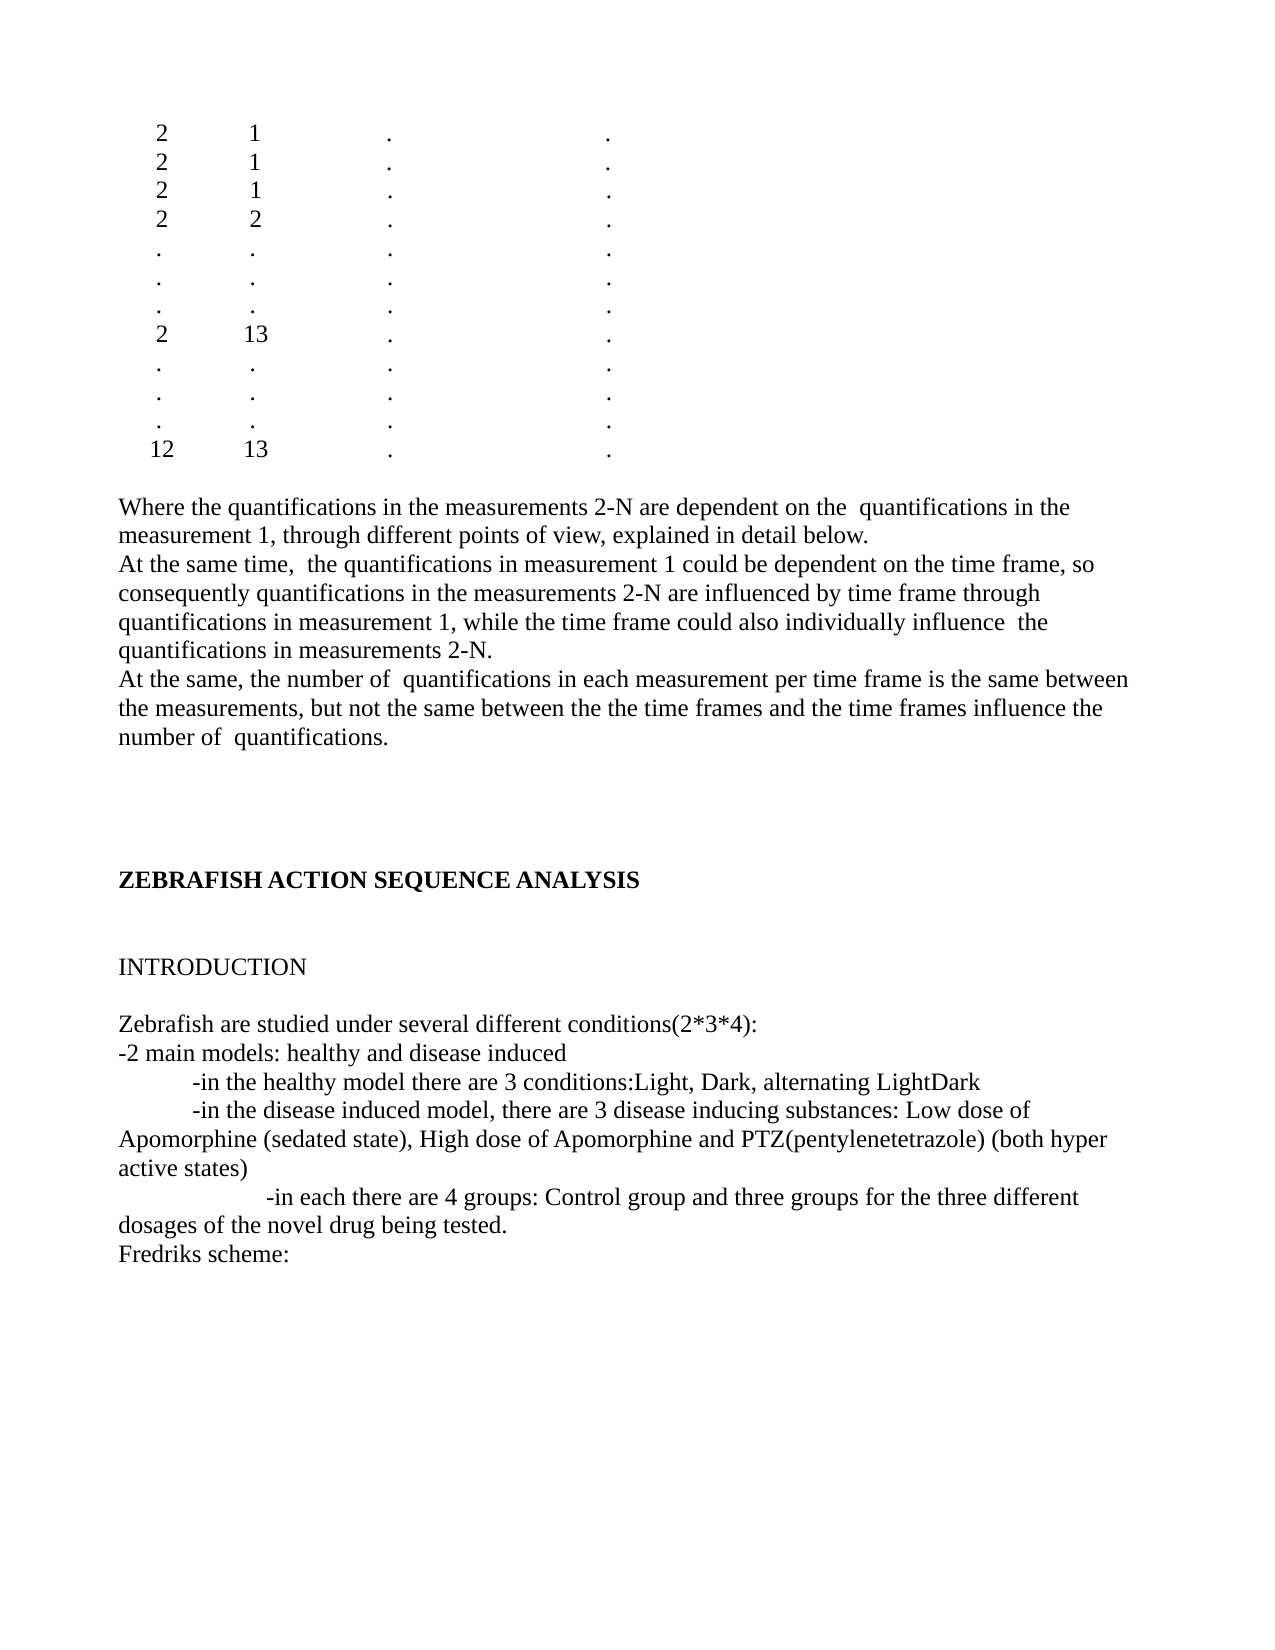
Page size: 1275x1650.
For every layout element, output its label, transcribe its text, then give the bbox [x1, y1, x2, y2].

text 2 1 . . [118, 147, 1157, 176]
text . . . . [118, 348, 1157, 377]
text INTRODUCTION [118, 952, 1157, 981]
text . . . . [118, 377, 1157, 406]
text Fredriks scheme: [118, 1239, 1157, 1268]
text At the same, the number of quantifications in each measurement per time frame is the same between the measurements, but not the same between the the time frames and the time frames influence the number of quantifications. [118, 664, 1157, 751]
text Zebrafish are studied under several different conditions(2*3*4): [118, 1009, 1157, 1038]
text -in the healthy model there are 3 conditions:Light, Dark, alternating LightDark [118, 1067, 1157, 1096]
text Where the quantifications in the measurements 2-N are dependent on the quantifications in the measurement 1, through different points of view, explained in detail below. [118, 492, 1157, 549]
text At the same time, the quantifications in measurement 1 could be dependent on the time frame, so consequently quantifications in the measurements 2-N are influenced by time frame through quantifications in measurement 1, while the time frame could also individually influence the quantifications in measurements 2-N. [118, 549, 1157, 664]
text . . . . [118, 233, 1157, 262]
text . . . . [118, 262, 1157, 291]
text 2 13 . . [118, 319, 1157, 348]
text 2 1 . . [118, 118, 1157, 147]
text . . . . [118, 291, 1157, 319]
text -in the disease induced model, there are 3 disease inducing substances: Low dose of Apomorphine (sedated state), High dose of Apomorphine and PTZ(pentylenetetrazole) (both hyper active states) [118, 1096, 1157, 1182]
text ZEBRAFISH ACTION SEQUENCE ANALYSIS [118, 866, 1157, 894]
text 12 13 . . [118, 434, 1157, 463]
text -in each there are 4 groups: Control group and three groups for the three different dosages of the novel drug being tested. [118, 1182, 1157, 1239]
text 2 1 . . [118, 176, 1157, 204]
text -2 main models: healthy and disease induced [118, 1038, 1157, 1067]
text . . . . [118, 406, 1157, 434]
text 2 2 . . [118, 204, 1157, 233]
